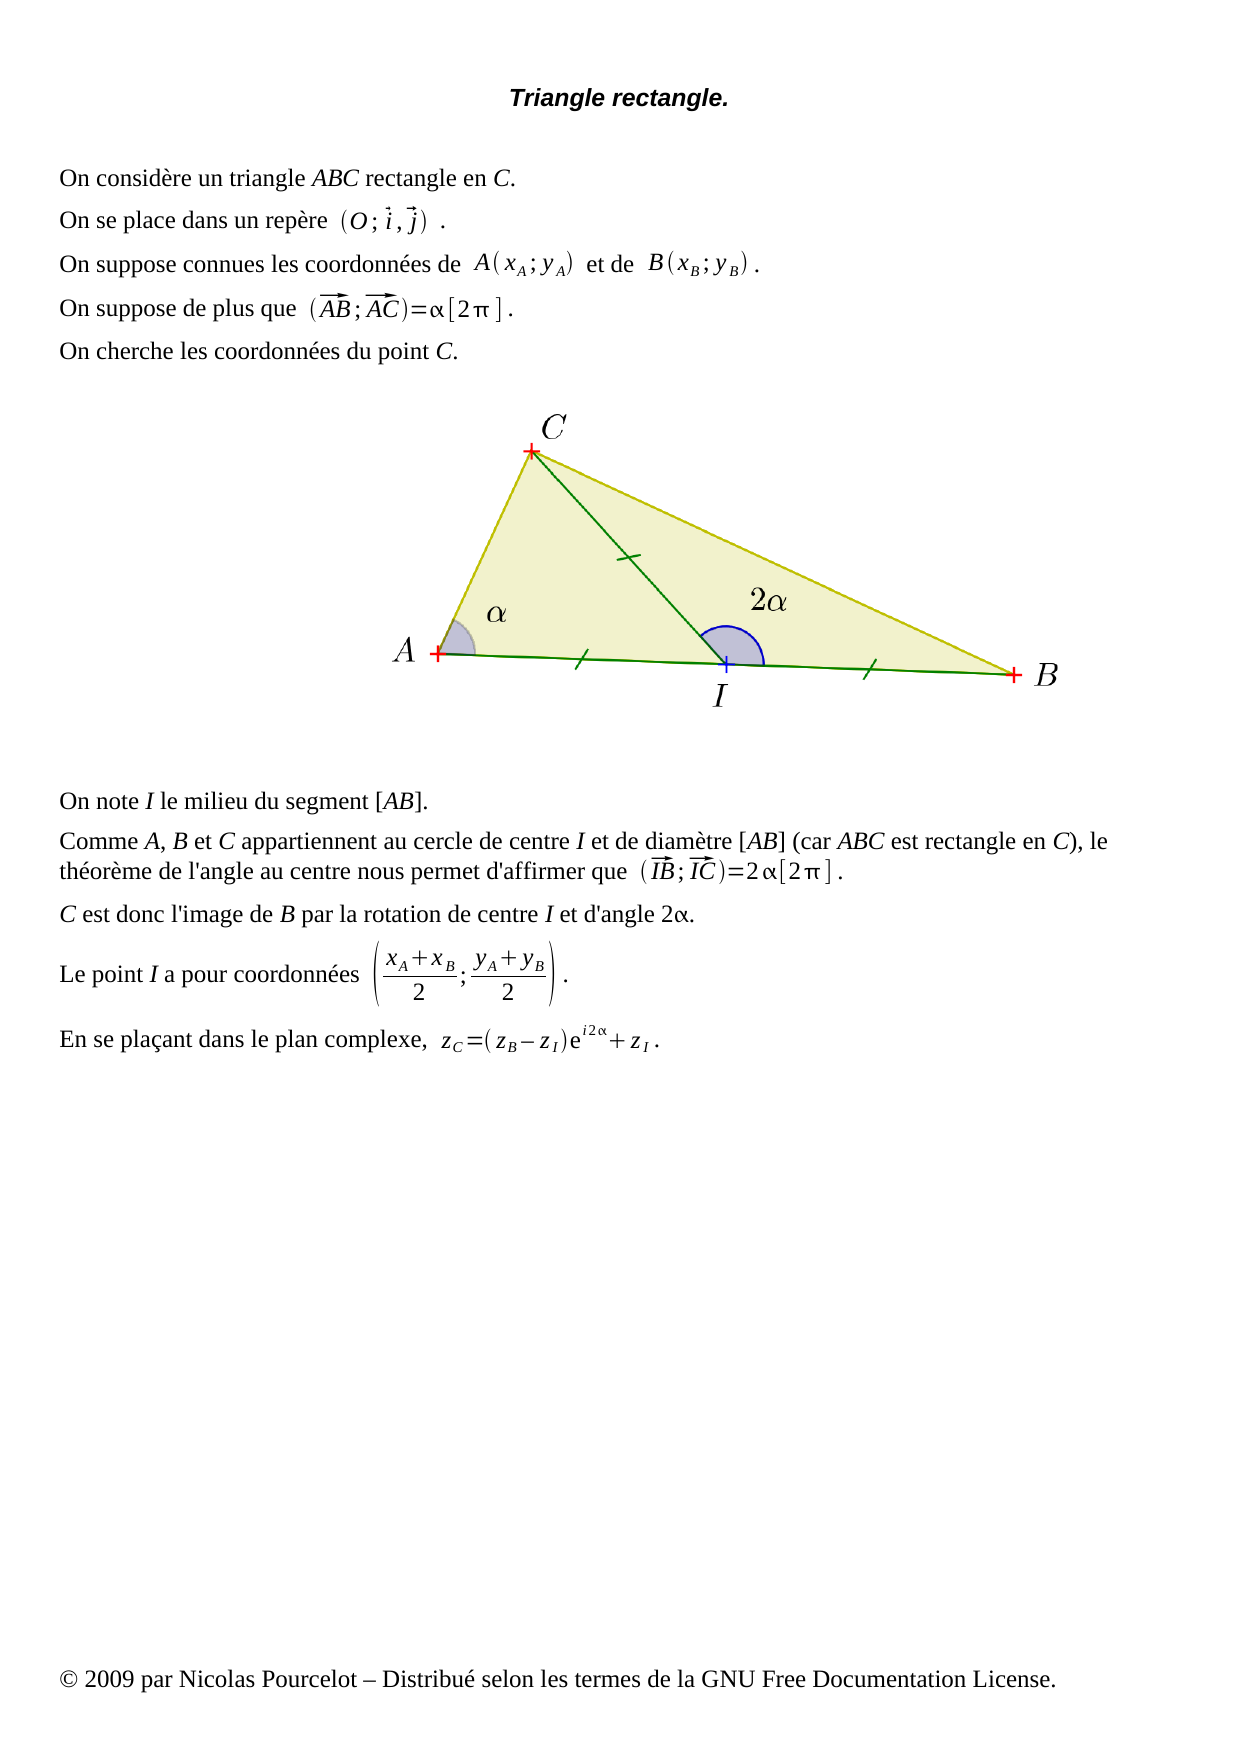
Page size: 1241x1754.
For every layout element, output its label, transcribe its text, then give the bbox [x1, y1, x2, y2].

text En se plaçant dans le plan complexe, . [59, 1021, 1181, 1056]
text On suppose de plus que . [59, 292, 1181, 324]
text Comme A, B et C appartiennent au cercle de centre I et de diamètre [AB] (car ABC est rectangle en C), le théorème de l'angle au centre nous permet d'affirmer que . [59, 827, 1181, 887]
text On suppose connues les coordonnées de et de . [59, 248, 1181, 280]
text On note I le milieu du segment [AB]. [59, 787, 1181, 815]
text On cherche les coordonnées du point C. [59, 337, 1181, 365]
text C est donc l'image de B par la rotation de centre I et d'angle 2. [59, 900, 1181, 927]
picture [391, 414, 1058, 707]
text On se place dans un repère . [59, 205, 1181, 236]
text Le point I a pour coordonnées . [59, 940, 1181, 1009]
subtitle Triangle rectangle. [59, 84, 1181, 112]
text On considère un triangle ABC rectangle en C. [59, 164, 1181, 192]
